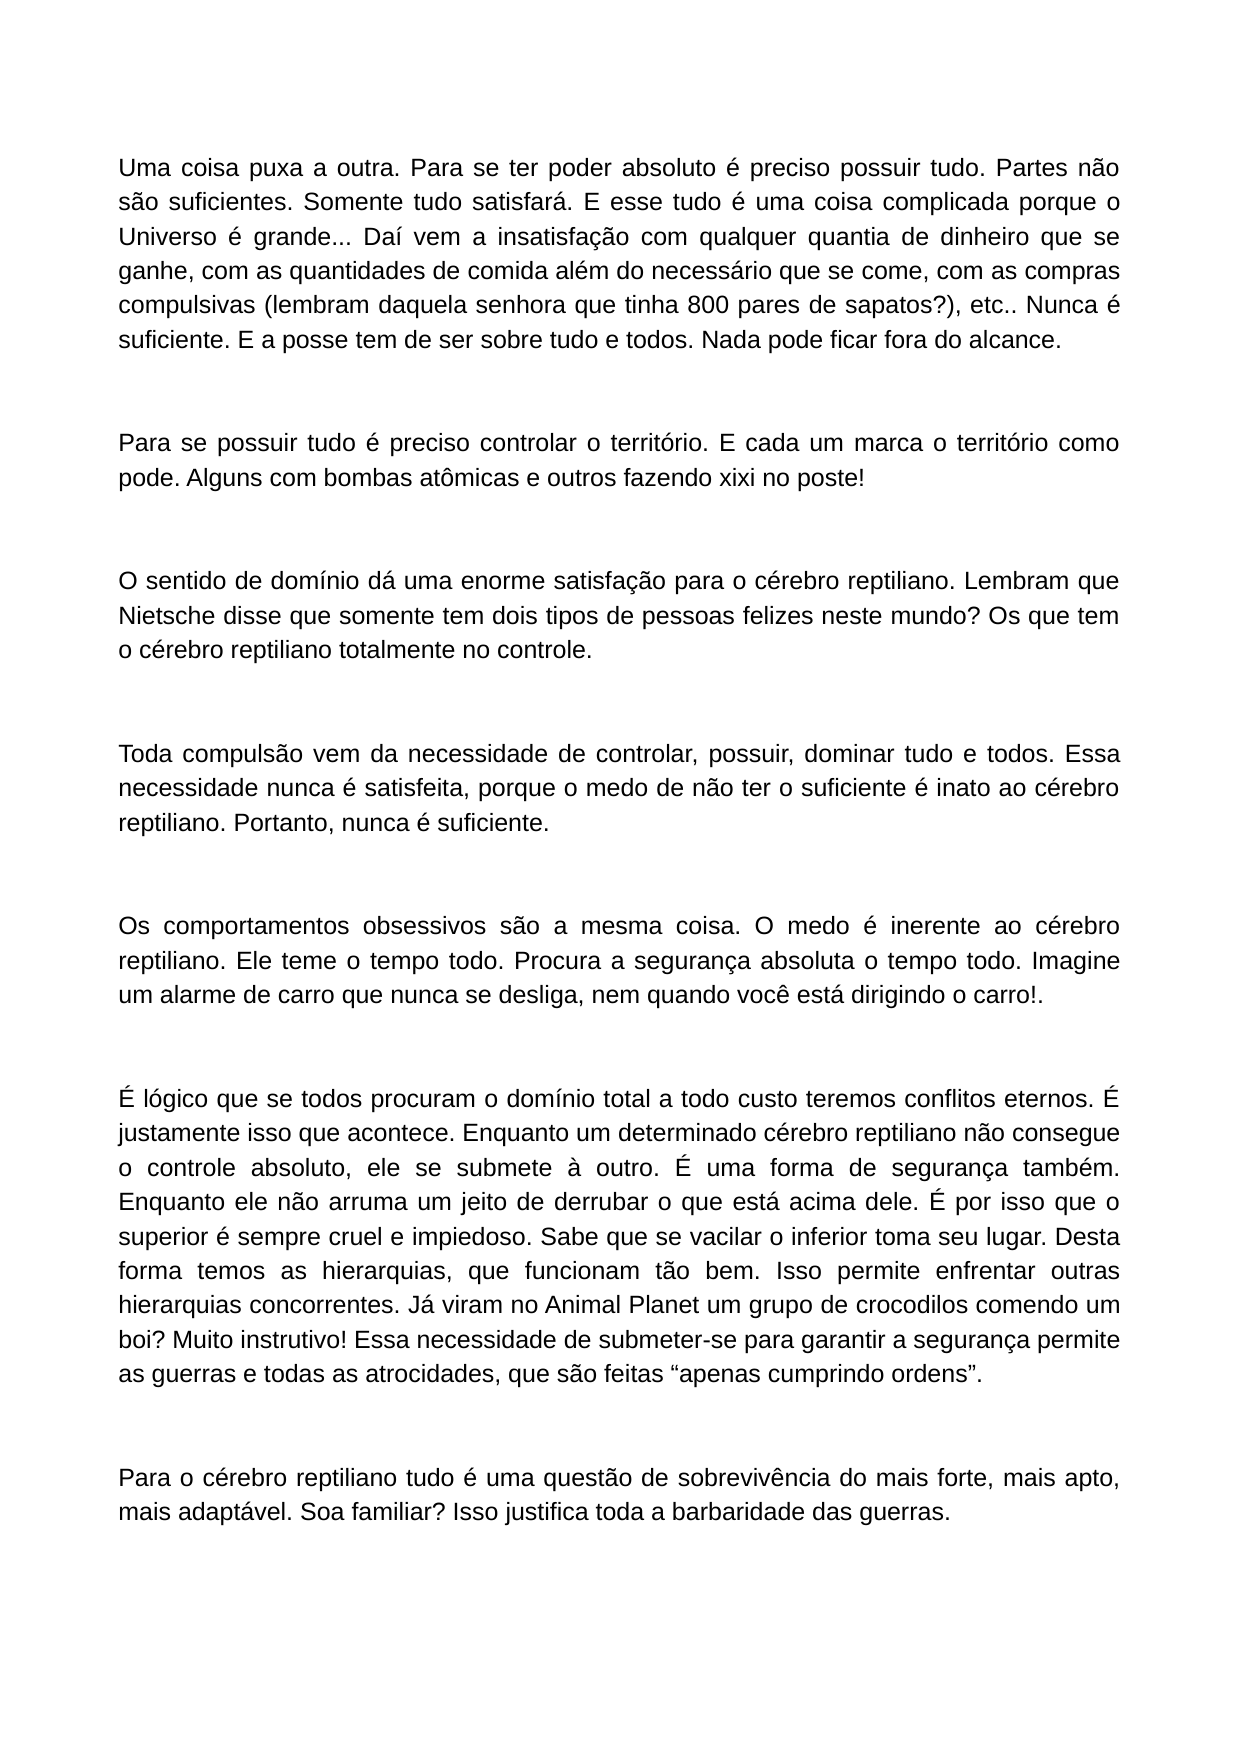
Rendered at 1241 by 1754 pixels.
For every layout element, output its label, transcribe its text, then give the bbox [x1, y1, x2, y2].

text Para o cérebro reptiliano tudo é uma questão de sobrevivência do mais forte, mais apto, mais adaptável. Soa familiar? Isso justifica toda a barbaridade das guerras. [118, 1463, 1122, 1526]
text Os comportamentos obsessivos são a mesma coisa. O medo é inerente ao cérebro reptiliano. Ele teme o tempo todo. Procura a segurança absoluta o tempo todo. Imagine um alarme de carro que nunca se desliga, nem quando você está dirigindo o carro!. [118, 911, 1122, 1009]
text Toda compulsão vem da necessidade de controlar, possuir, dominar tudo e todos. Essa necessidade nunca é satisfeita, porque o medo de não ter o suficiente é inato ao cérebro reptiliano. Portanto, nunca é suficiente. [118, 739, 1122, 836]
text Uma coisa puxa a outra. Para se ter poder absoluto é preciso possuir tudo. Partes não são suficientes. Somente tudo satisfará. E esse tudo é uma coisa complicada porque o Universo é grande... Daí vem a insatisfação com qualquer quantia de dinheiro que se ganhe, com as quantidades de comida além do necessário que se come, com as compras compulsivas (lembram daquela senhora que tinha 800 pares de sapatos?), etc.. Nunca é suficiente. E a posse tem de ser sobre tudo e todos. Nada pode ficar fora do alcance. [118, 153, 1122, 354]
text O sentido de domínio dá uma enorme satisfação para o cérebro reptiliano. Lembram que Nietsche disse que somente tem dois tipos de pessoas felizes neste mundo? Os que tem o cérebro reptiliano totalmente no controle. [118, 566, 1122, 664]
text É lógico que se todos procuram o domínio total a todo custo teremos conflitos eternos. É justamente isso que acontece. Enquanto um determinado cérebro reptiliano não consegue o controle absoluto, ele se submete à outro. É uma forma de segurança também. Enquanto ele não arruma um jeito de derrubar o que está acima dele. É por isso que o superior é sempre cruel e impiedoso. Sabe que se vacilar o inferior toma seu lugar. Desta forma temos as hierarquias, que funcionam tão bem. Isso permite enfrentar outras hierarquias concorrentes. Já viram no Animal Planet um grupo de crocodilos comendo um boi? Muito instrutivo! Essa necessidade de submeter-se para garantir a segurança permite as guerras e todas as atrocidades, que são feitas “apenas cumprindo ordens”. [118, 1083, 1122, 1388]
text Para se possuir tudo é preciso controlar o território. E cada um marca o território como pode. Alguns com bombas atômicas e outros fazendo xixi no poste! [118, 428, 1122, 492]
